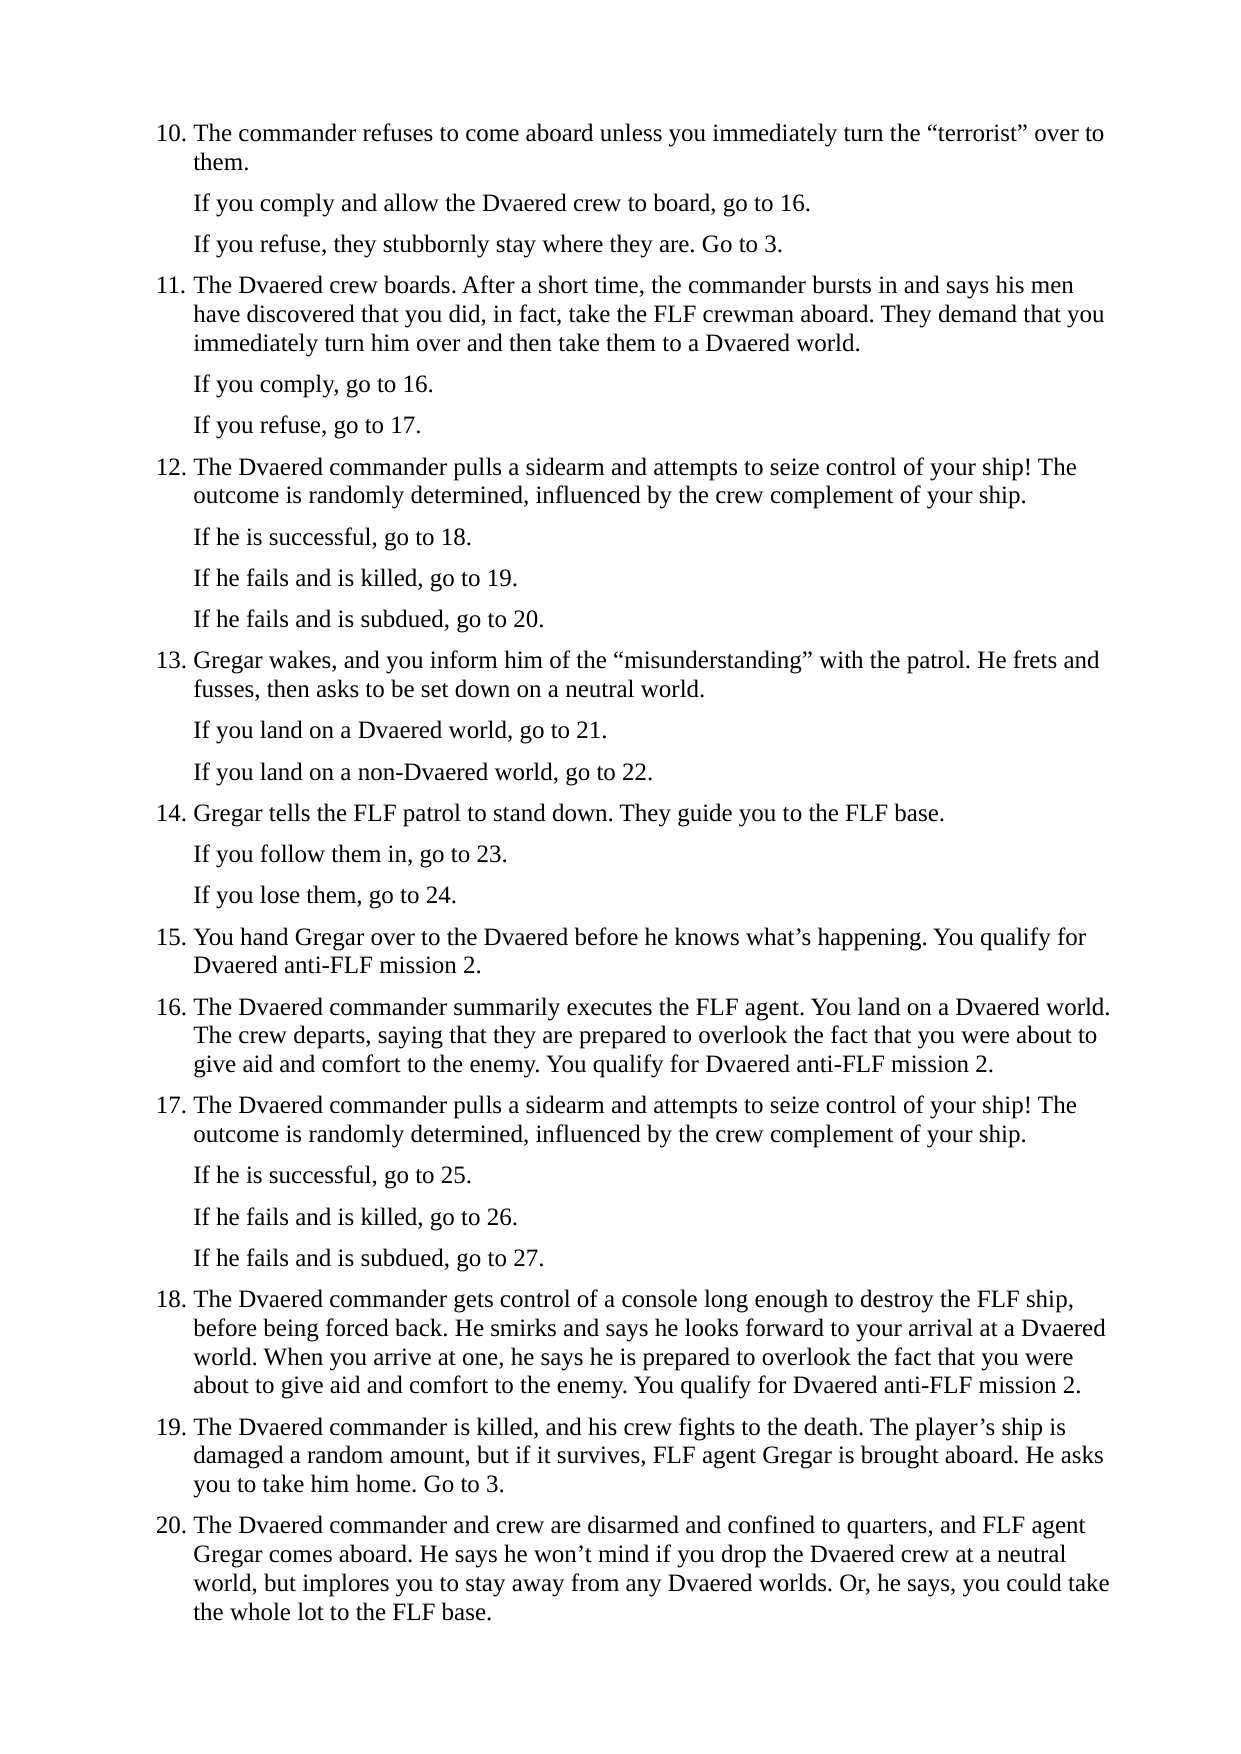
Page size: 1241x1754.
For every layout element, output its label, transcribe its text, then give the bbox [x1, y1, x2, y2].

list If you comply and allow the Dvaered crew to board, go to 16. [156, 188, 1122, 217]
list If you follow them in, go to 23. [156, 839, 1122, 868]
list The Dvaered commander pulls a sidearm and attempts to seize control of your ship! The outcome is randomly determined, influenced by the crew complement of your ship. [156, 452, 1122, 509]
list You hand Gregar over to the Dvaered before he knows what’s happening. You qualify for Dvaered anti-FLF mission 2. [156, 922, 1122, 979]
list The Dvaered commander summarily executes the FLF agent. You land on a Dvaered world. The crew departs, saying that they are prepared to overlook the fact that you were about to give aid and comfort to the enemy. You qualify for Dvaered anti-FLF mission 2. [156, 992, 1122, 1078]
list If he is successful, go to 25. [156, 1161, 1122, 1189]
list If you lose them, go to 24. [156, 881, 1122, 909]
list The commander refuses to come aboard unless you immediately turn the “terrorist” over to them. [156, 118, 1122, 176]
list If he fails and is subdued, go to 27. [156, 1243, 1122, 1272]
list If you land on a non-Dvaered world, go to 22. [156, 757, 1122, 786]
list The Dvaered commander and crew are disarmed and confined to quarters, and FLF agent Gregar comes aboard. He says he won’t mind if you drop the Dvaered crew at a neutral world, but implores you to stay away from any Dvaered worlds. Or, he says, you could take the whole lot to the FLF base. [156, 1511, 1122, 1626]
list If he fails and is killed, go to 26. [156, 1202, 1122, 1231]
list The Dvaered commander gets control of a console long enough to destroy the FLF ship, before being forced back. He smirks and says he looks forward to your arrival at a Dvaered world. When you arrive at one, he says he is prepared to overlook the fact that you were about to give aid and comfort to the enemy. You qualify for Dvaered anti-FLF mission 2. [156, 1284, 1122, 1399]
list Gregar tells the FLF patrol to stand down. They guide you to the FLF base. [156, 798, 1122, 827]
list If you comply, go to 16. [156, 369, 1122, 398]
list If you land on a Dvaered world, go to 21. [156, 716, 1122, 744]
list If you refuse, they stubbornly stay where they are. Go to 3. [156, 229, 1122, 258]
list If he fails and is subdued, go to 20. [156, 604, 1122, 633]
list The Dvaered commander pulls a sidearm and attempts to seize control of your ship! The outcome is randomly determined, influenced by the crew complement of your ship. [156, 1091, 1122, 1148]
list The Dvaered commander is killed, and his crew fights to the death. The player’s ship is damaged a random amount, but if it survives, FLF agent Gregar is brought aboard. He asks you to take him home. Go to 3. [156, 1412, 1122, 1498]
list If he is successful, go to 18. [156, 522, 1122, 551]
list Gregar wakes, and you inform him of the “misunderstanding” with the patrol. He frets and fusses, then asks to be set down on a neutral world. [156, 646, 1122, 703]
list The Dvaered crew boards. After a short time, the commander bursts in and says his men have discovered that you did, in fact, take the FLF crewman aboard. They demand that you immediately turn him over and then take them to a Dvaered world. [156, 271, 1122, 357]
list If he fails and is killed, go to 19. [156, 563, 1122, 592]
list If you refuse, go to 17. [156, 411, 1122, 439]
